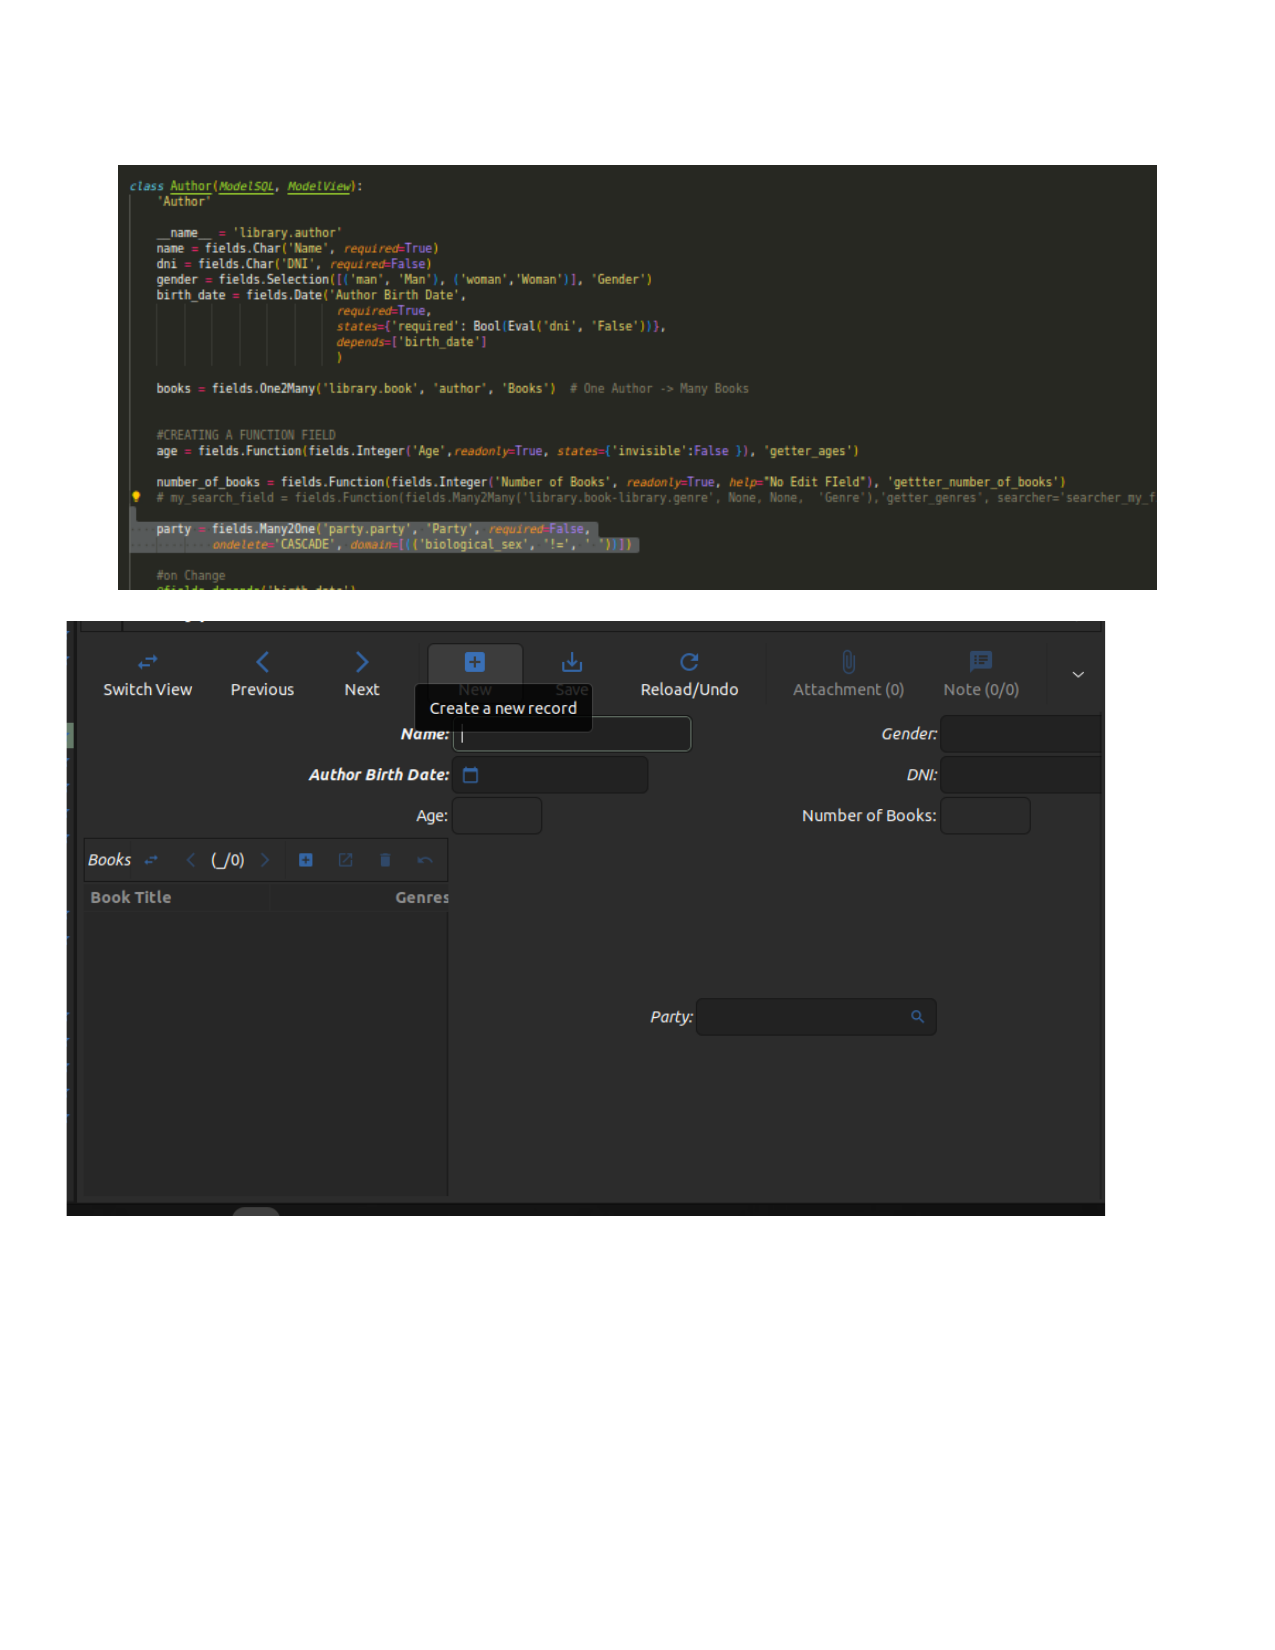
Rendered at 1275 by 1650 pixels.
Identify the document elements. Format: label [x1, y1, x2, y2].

picture [66, 621, 1106, 1216]
picture [118, 165, 1157, 590]
